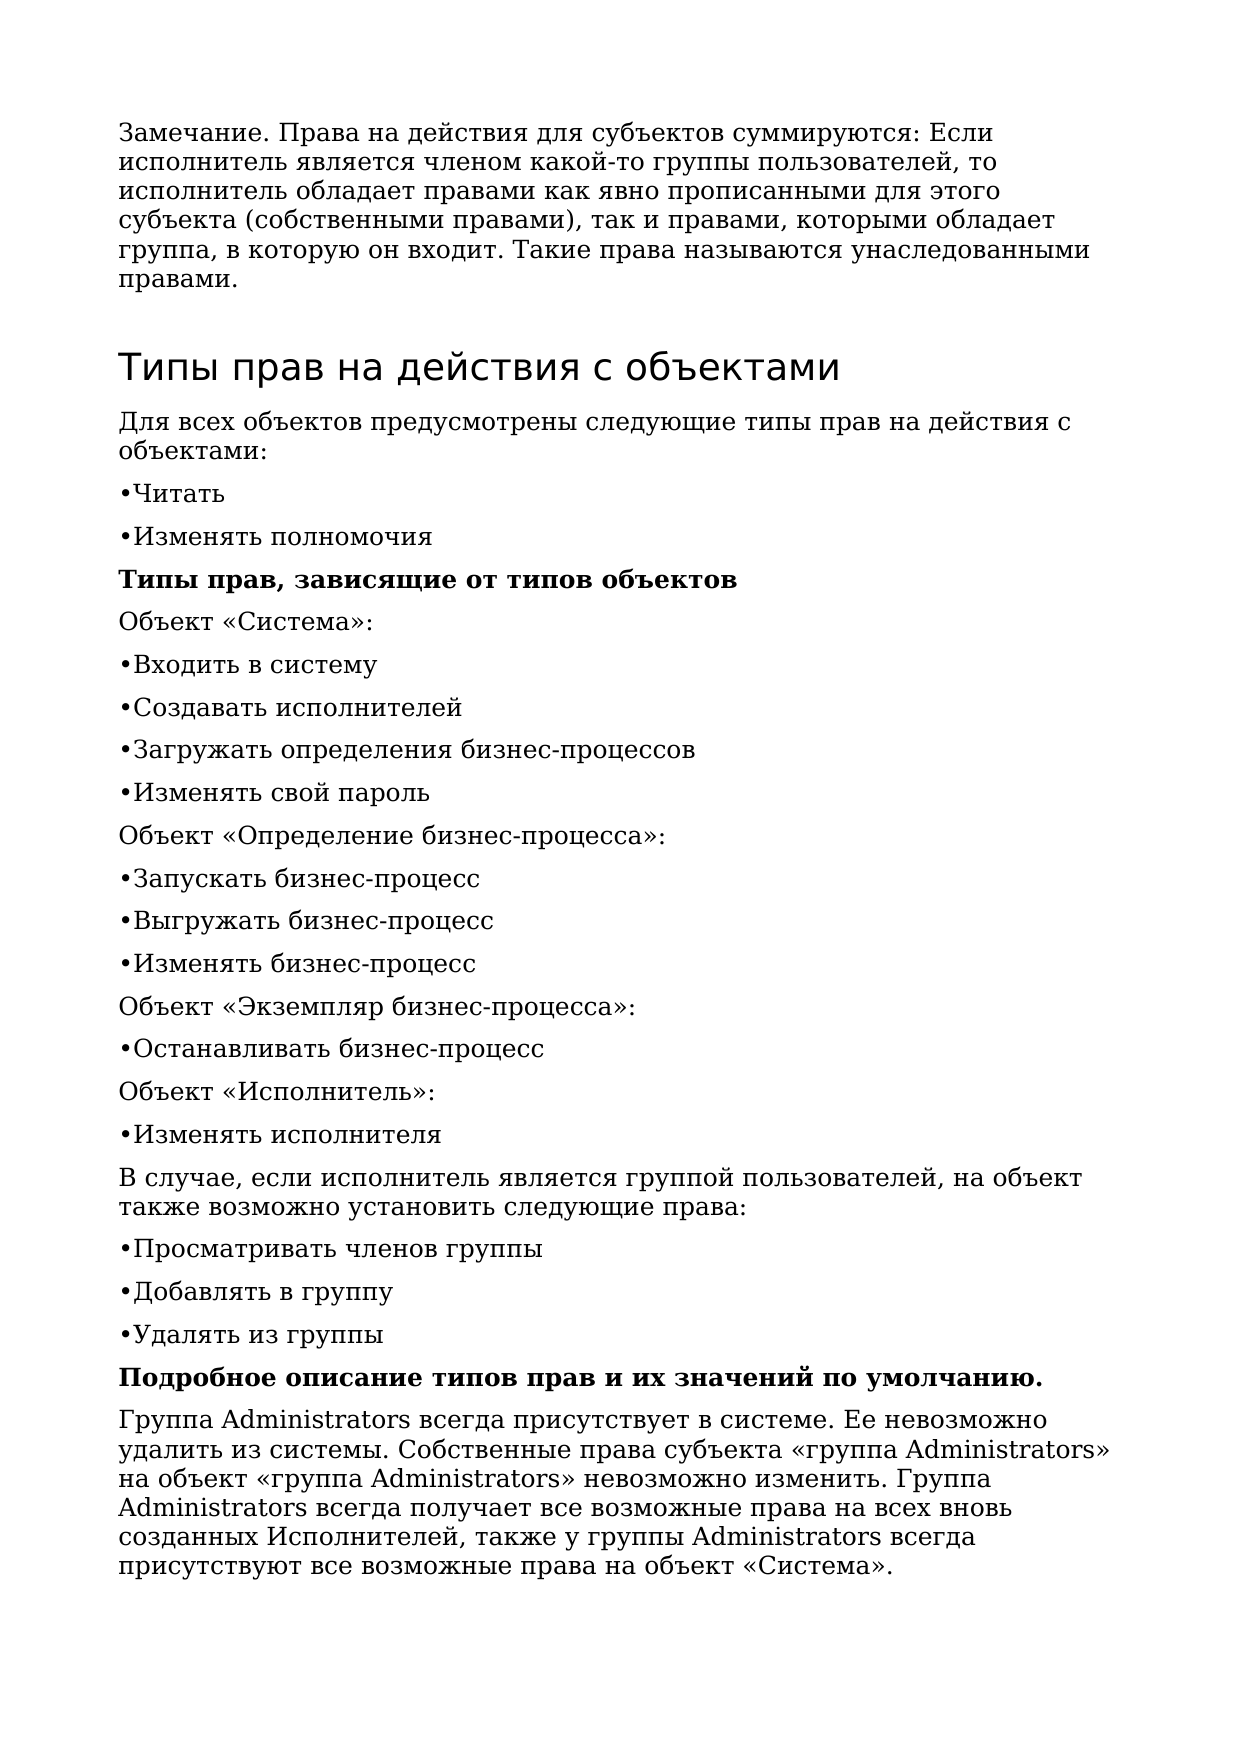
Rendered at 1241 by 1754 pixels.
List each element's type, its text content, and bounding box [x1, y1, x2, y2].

list Входить в систему [118, 650, 1122, 679]
text Группа Administrators всегда присутствует в системе. Ее невозможно удалить из системы. Собственные права субъекта «группа Administrators» на объект «группа Administrators» невозможно изменить. Группа Administrators всегда получает все возможные права на всех вновь созданных Исполнителей, также у группы Administrators всегда присутствуют все возможные права на объект «Система». [118, 1406, 1122, 1581]
text Объект «Система»: [118, 607, 1122, 637]
text Замечание. Права на действия для субъектов суммируются: Если исполнитель является членом какой-то группы пользователей, то исполнитель обладает правами как явно прописанными для этого субъекта (собственными правами), так и правами, которыми обладает группа, в которую он входит. Такие права называются унаследованными правами. [118, 118, 1122, 293]
list Изменять исполнителя [118, 1120, 1122, 1149]
list Загружать определения бизнес-процессов [118, 736, 1122, 765]
list Создавать исполнителей [118, 693, 1122, 722]
text В случае, если исполнитель является группой пользователей, на объект также возможно установить следующие права: [118, 1163, 1122, 1221]
list Просматривать членов группы [118, 1234, 1122, 1264]
list Добавлять в группу [118, 1277, 1122, 1306]
list Читать [118, 479, 1122, 508]
list Изменять полномочия [118, 522, 1122, 551]
list Запускать бизнес-процесс [118, 864, 1122, 893]
subtitle Типы прав на действия с объектами [118, 346, 1122, 389]
list Выгружать бизнес-процесс [118, 906, 1122, 936]
text Типы прав, зависящие от типов объектов [118, 564, 1122, 594]
text Объект «Определение бизнес-процесса»: [118, 821, 1122, 850]
list Удалять из группы [118, 1320, 1122, 1349]
text Подробное описание типов прав и их значений по умолчанию. [118, 1363, 1122, 1392]
text Для всех объектов предусмотрены следующие типы прав на действия с объектами: [118, 407, 1122, 466]
list Изменять свой пароль [118, 778, 1122, 807]
text Объект «Экземпляр бизнес-процесса»: [118, 992, 1122, 1021]
text Объект «Исполнитель»: [118, 1077, 1122, 1106]
list Останавливать бизнес-процесс [118, 1034, 1122, 1064]
list Изменять бизнес-процесс [118, 949, 1122, 978]
